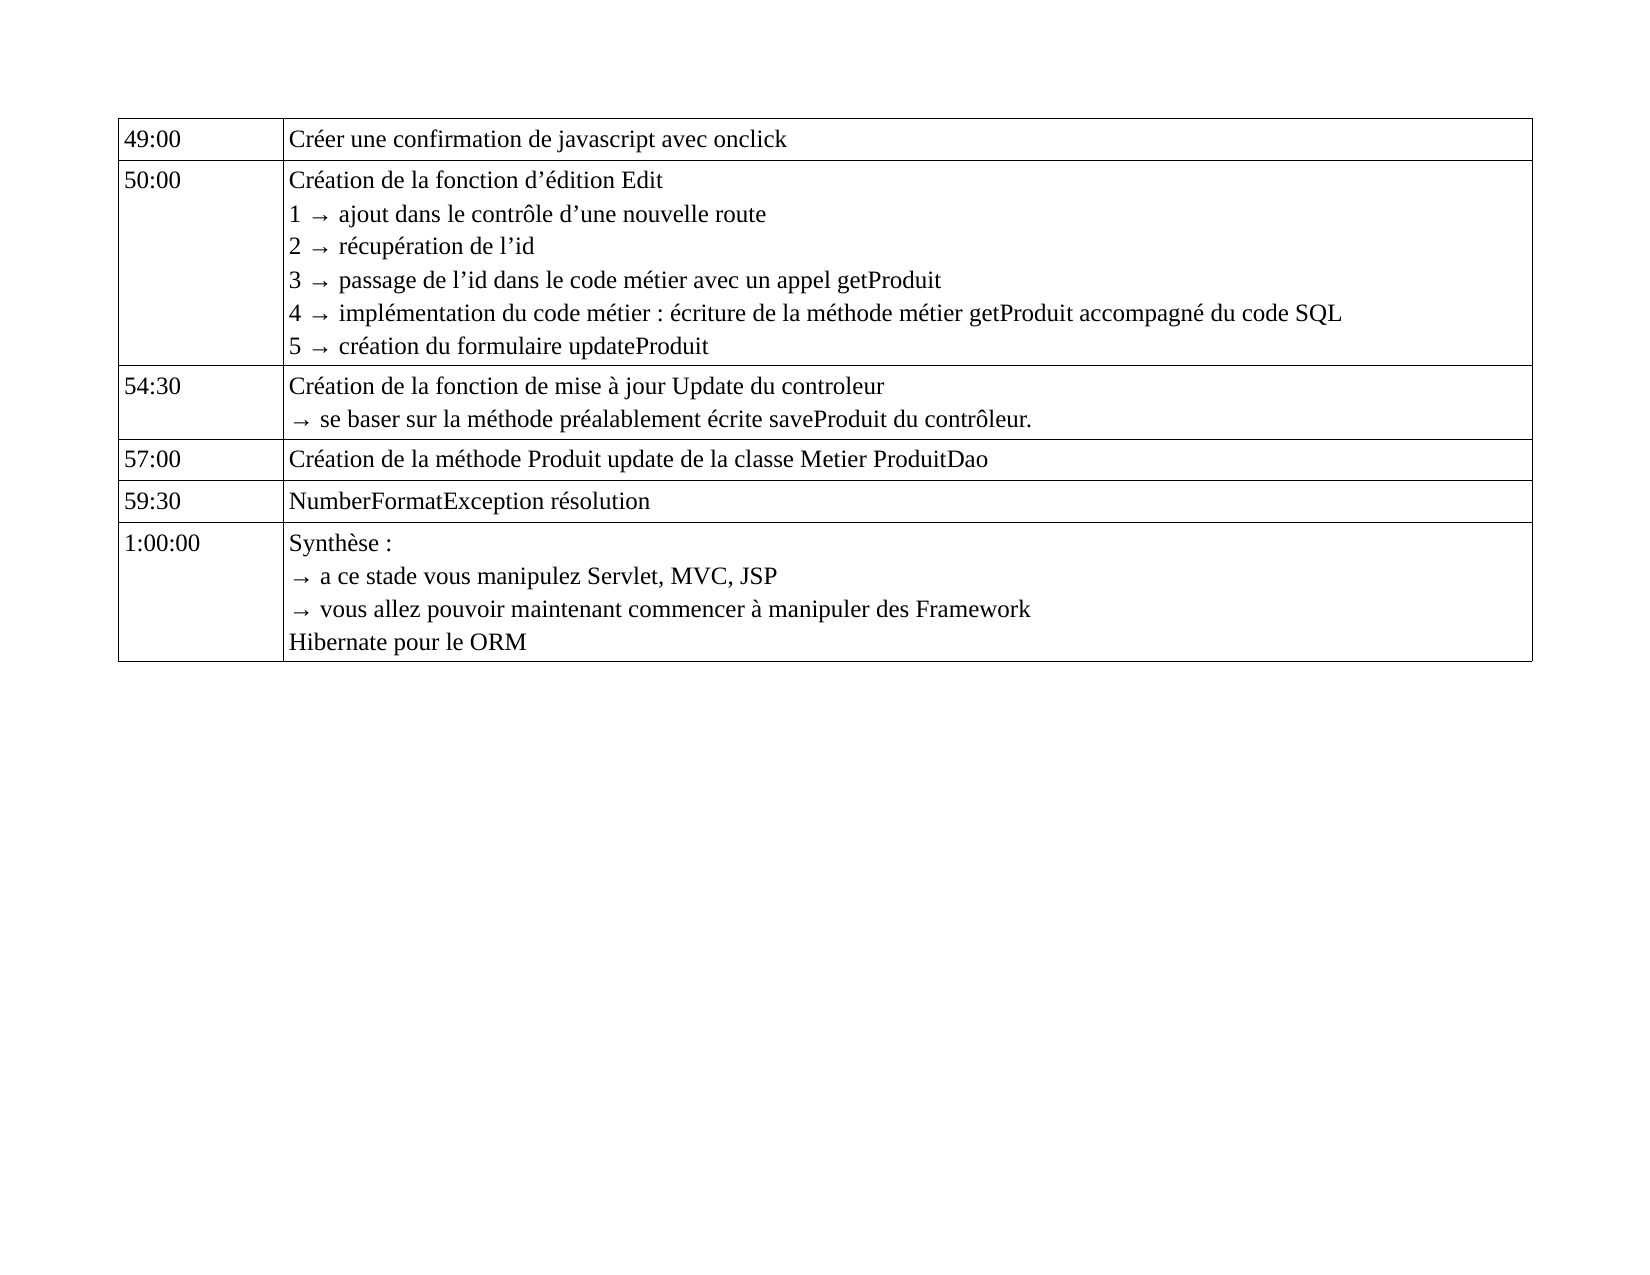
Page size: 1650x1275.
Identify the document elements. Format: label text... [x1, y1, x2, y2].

table_cell Création de la fonction d’édition Edit 1 → ajout dans le contrôle d’une nouvelle route 2 → récupération de l’id 3 → passage de l’id dans le code métier avec un appel getProduit 4 → implémentation du code métier : écriture de la méthode métier getProduit accompagné du code SQL 5 → création du formulaire updateProduit [284, 161, 1532, 365]
table_cell 59:30 [119, 481, 283, 522]
table_cell 50:00 [119, 161, 283, 365]
table_cell 1:00:00 [119, 523, 283, 661]
table_cell Création de la méthode Produit update de la classe Metier ProduitDao [284, 440, 1532, 480]
table_cell Synthèse : → a ce stade vous manipulez Servlet, MVC, JSP → vous allez pouvoir maintenant commencer à manipuler des Framework Hibernate pour le ORM [284, 523, 1532, 661]
table_cell 49:00 [119, 119, 283, 160]
table_cell NumberFormatException résolution [284, 481, 1532, 522]
table_cell 54:30 [119, 366, 283, 438]
table_cell 57:00 [119, 440, 283, 480]
table_cell Création de la fonction de mise à jour Update du controleur → se baser sur la méthode préalablement écrite saveProduit du contrôleur. [284, 366, 1532, 438]
table_cell Créer une confirmation de javascript avec onclick [284, 119, 1532, 160]
